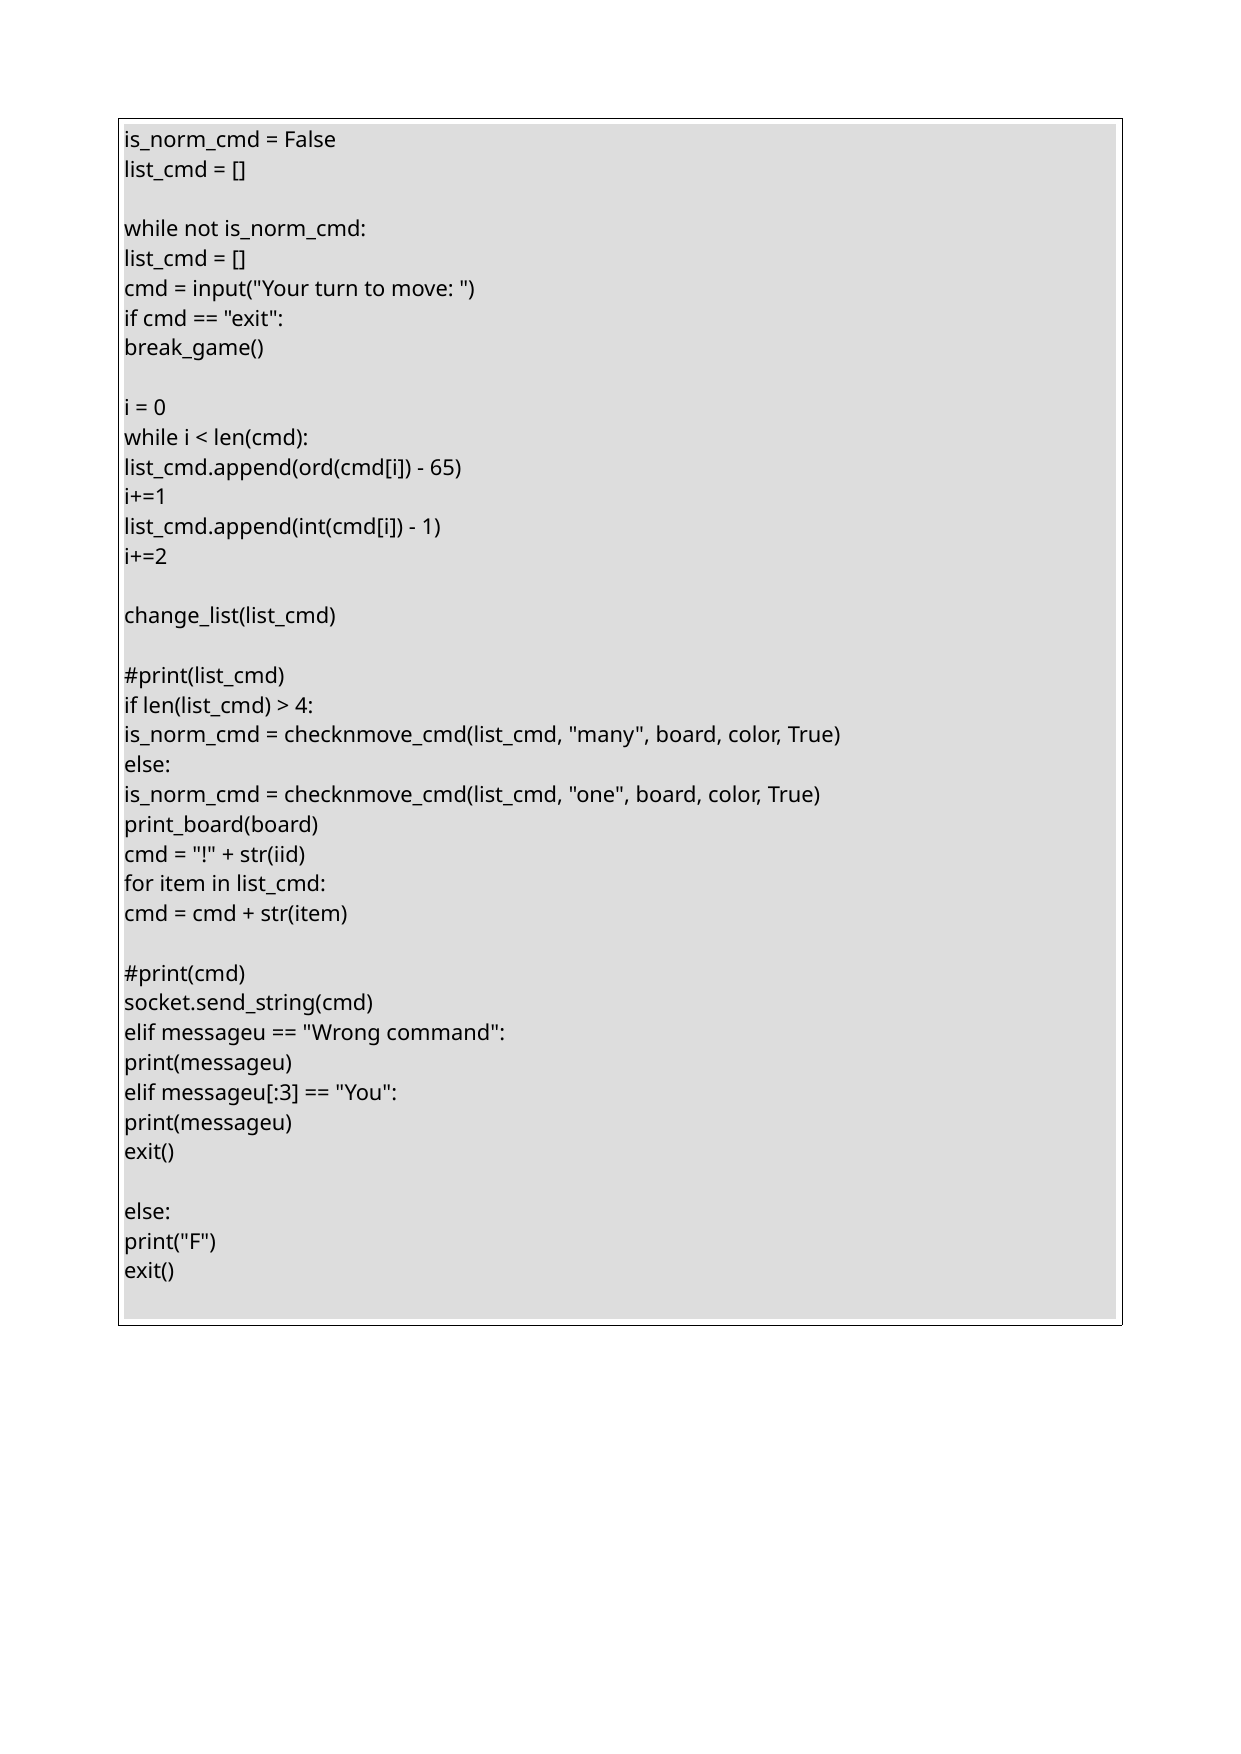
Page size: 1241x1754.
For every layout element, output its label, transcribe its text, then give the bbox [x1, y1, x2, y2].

table_header is_norm_cmd = False list_cmd = [] while not is_norm_cmd: list_cmd = [] cmd = input("Your turn to move: ") if cmd == "exit": break_game() i = 0 while i < len(cmd): list_cmd.append(ord(cmd[i]) - 65) i+=1 list_cmd.append(int(cmd[i]) - 1) i+=2 change_list(list_cmd) #print(list_cmd) if len(list_cmd) > 4: is_norm_cmd = checknmove_cmd(list_cmd, "many", board, color, True) else: is_norm_cmd = checknmove_cmd(list_cmd, "one", board, color, True) print_board(board) cmd = "!" + str(iid) for item in list_cmd: cmd = cmd + str(item) #print(cmd) socket.send_string(cmd) elif messageu == "Wrong command": print(messageu) elif messageu[:3] == "You": print(messageu) exit() else: print("F") exit() [119, 119, 1122, 1324]
